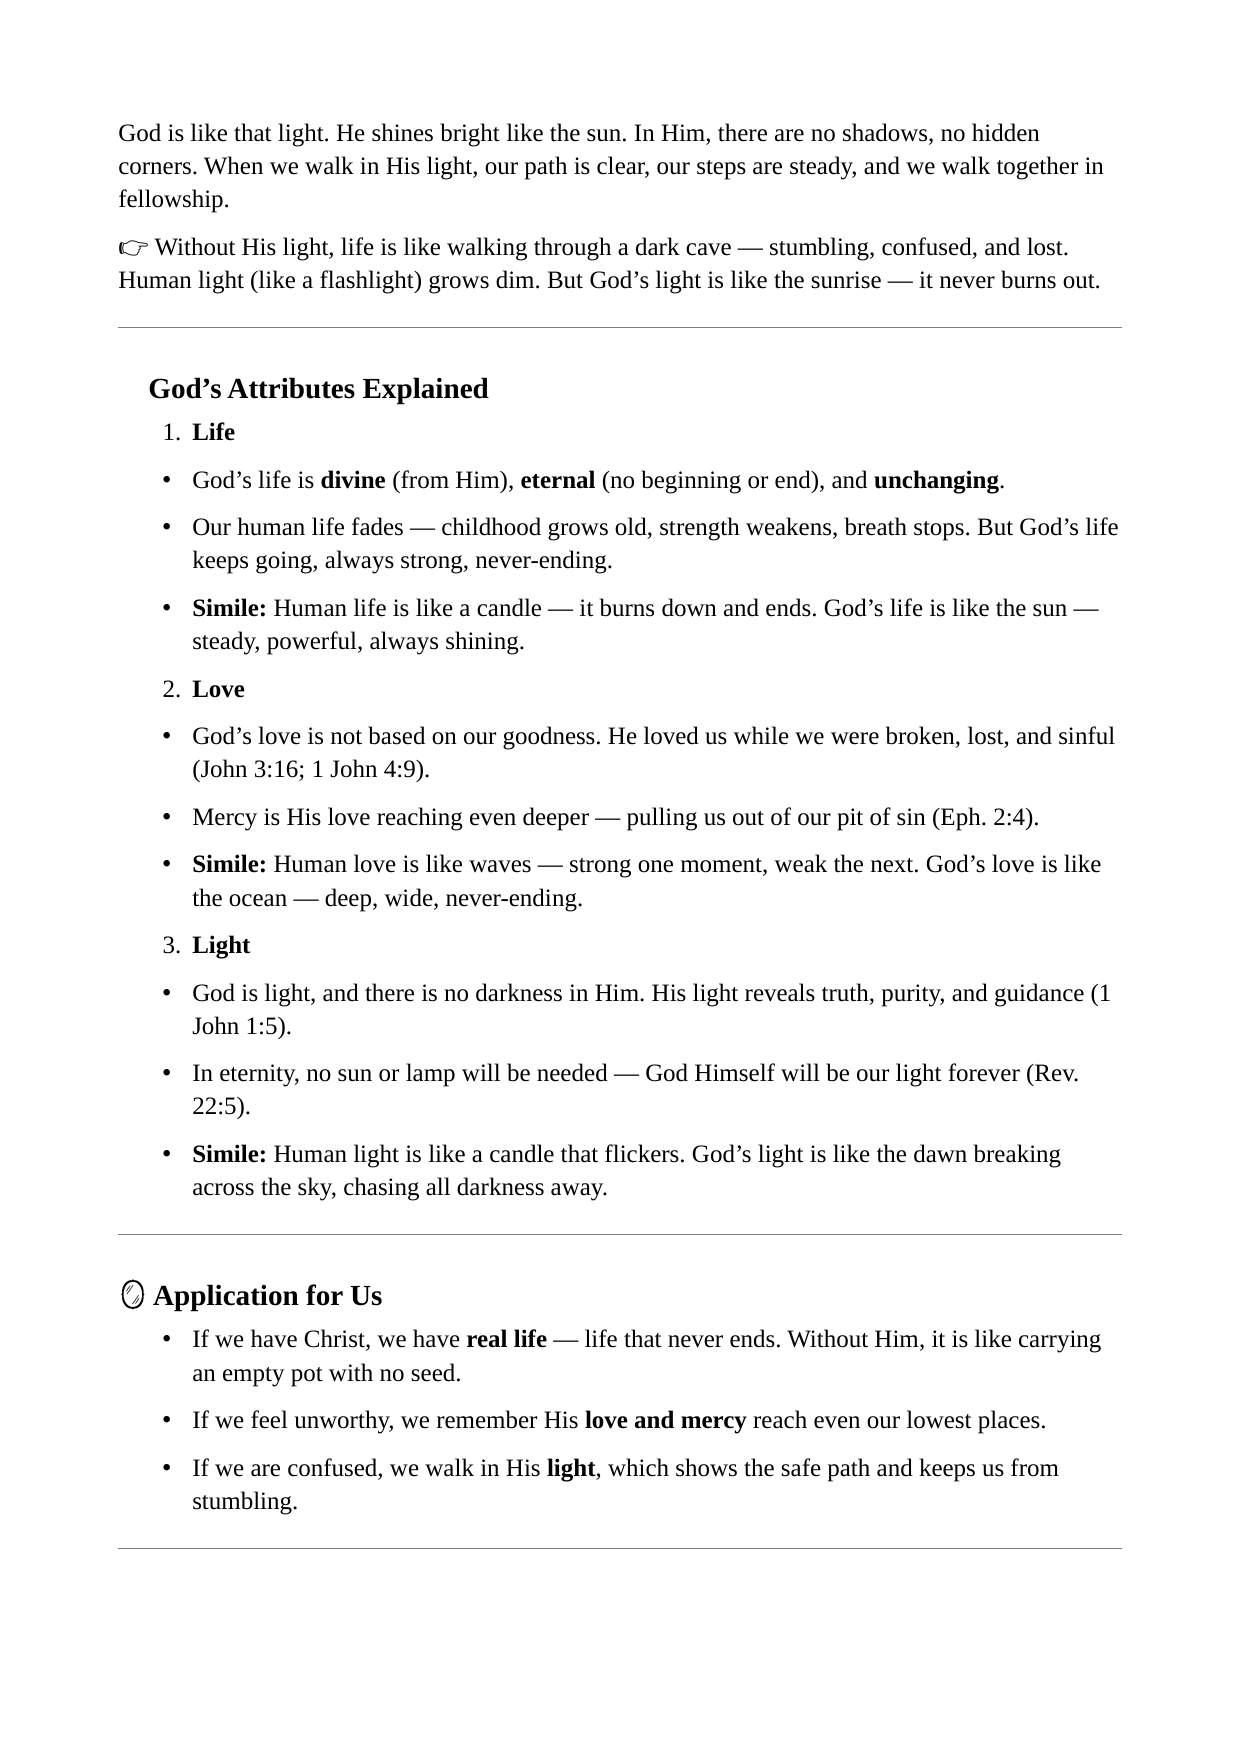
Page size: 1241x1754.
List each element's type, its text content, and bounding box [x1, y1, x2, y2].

list Light [162, 930, 1122, 959]
list God’s love is not based on our goodness. He loved us while we were broken, lost, and sinful (John 3:16; 1 John 4:9). [162, 721, 1122, 783]
list Simile: Human love is like waves — strong one moment, weak the next. God’s love is like the ocean — deep, wide, never-ending. [162, 849, 1122, 911]
list God’s life is divine (from Him), eternal (no beginning or end), and unchanging. [162, 465, 1122, 494]
list If we have Christ, we have real life — life that never ends. Without Him, it is like carrying an empty pot with no seed. [162, 1324, 1122, 1386]
list Simile: Human light is like a candle that flickers. God’s light is like the dawn breaking across the sky, chasing all darkness away. [162, 1139, 1122, 1201]
list God is light, and there is no darkness in Him. His light reveals truth, purity, and guidance (1 John 1:5). [162, 978, 1122, 1039]
list If we are confused, we walk in His light, which shows the safe path and keeps us from stumbling. [162, 1453, 1122, 1514]
list Simile: Human life is like a candle — it burns down and ends. God’s life is like the sun — steady, powerful, always shining. [162, 593, 1122, 655]
list Mercy is His love reaching even deeper — pulling us out of our pit of sin (Eph. 2:4). [162, 802, 1122, 831]
list If we feel unworthy, we remember His love and mercy reach even our lowest places. [162, 1405, 1122, 1434]
list Life [162, 417, 1122, 446]
subtitle ✨ God’s Attributes Explained [118, 371, 1122, 405]
list Our human life fades — childhood grows old, strength weakens, breath stops. But God’s life keeps going, always strong, never-ending. [162, 512, 1122, 574]
list Love [162, 674, 1122, 702]
list In eternity, no sun or lamp will be needed — God Himself will be our light forever (Rev. 22:5). [162, 1058, 1122, 1120]
subtitle 🪞 Application for Us [118, 1278, 1122, 1312]
text God is like that light. He shines bright like the sun. In Him, there are no shadows, no hidden corners. When we walk in His light, our path is clear, our steps are steady, and we walk together in fellowship. [118, 118, 1122, 213]
text 👉 Without His light, life is like walking through a dark cave — stumbling, confused, and lost. Human light (like a flashlight) grows dim. But God’s light is like the sunrise — it never burns out. [118, 232, 1122, 293]
